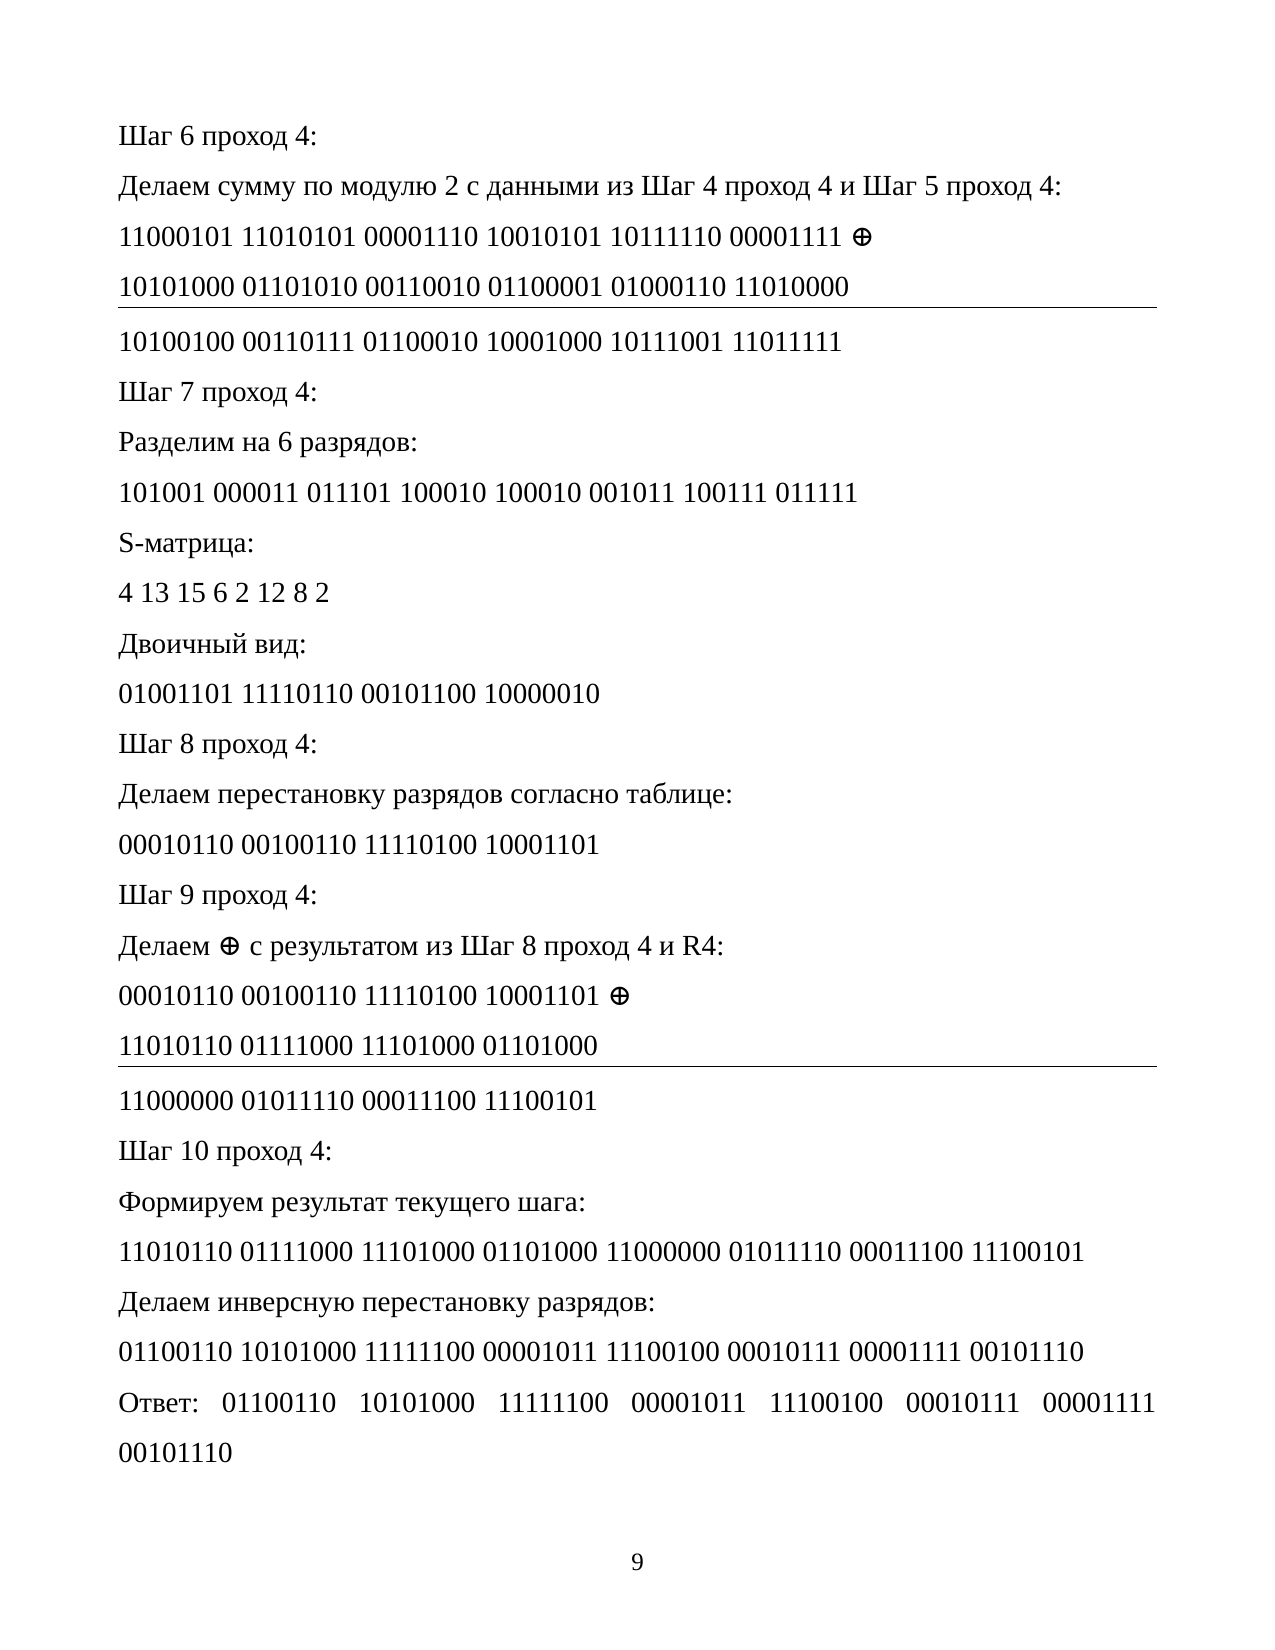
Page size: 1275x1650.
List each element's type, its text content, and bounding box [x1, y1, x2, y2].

text Шаг 9 проход 4: [118, 877, 1157, 911]
text 01100110 10101000 11111100 00001011 11100100 00010111 00001111 00101110 [118, 1334, 1157, 1368]
text Делаем перестановку разрядов согласно таблице: [118, 777, 1157, 810]
text Шаг 6 проход 4: [118, 118, 1157, 152]
text 4 13 15 6 2 12 8 2 [118, 575, 1157, 609]
text 11000000 01011110 00011100 11100101 [118, 1083, 1157, 1117]
text Формируем результат текущего шага: [118, 1184, 1157, 1217]
text 11010110 01111000 11101000 01101000 [118, 1028, 1157, 1066]
text Делаем сумму по модулю 2 с данными из Шаг 4 проход 4 и Шаг 5 проход 4: [118, 168, 1157, 202]
text 00010110 00100110 11110100 10001101 [118, 827, 1157, 861]
text Разделим на 6 разрядов: [118, 424, 1157, 458]
text S-матрица: [118, 525, 1157, 559]
text 00010110 00100110 11110100 10001101 ⊕ [118, 978, 1157, 1011]
text 10100100 00110111 01100010 10001000 10111001 11011111 [118, 324, 1157, 357]
text 101001 000011 011101 100010 100010 001011 100111 011111 [118, 475, 1157, 508]
text 11000101 11010101 00001110 10010101 10111110 00001111 ⊕ [118, 219, 1157, 252]
text Двоичный вид: [118, 626, 1157, 659]
text Шаг 10 проход 4: [118, 1133, 1157, 1167]
text Шаг 8 проход 4: [118, 726, 1157, 760]
text Шаг 7 проход 4: [118, 374, 1157, 408]
text 01001101 11110110 00101100 10000010 [118, 676, 1157, 709]
text 10101000 01101010 00110010 01100001 01000110 11010000 [118, 269, 1157, 307]
text Ответ: 01100110 10101000 11111100 00001011 11100100 00010111 00001111 00101110 [118, 1385, 1157, 1469]
text Делаем инверсную перестановку разрядов: [118, 1284, 1157, 1318]
text 11010110 01111000 11101000 01101000 11000000 01011110 00011100 11100101 [118, 1234, 1157, 1267]
text Делаем ⊕ с результатом из Шаг 8 проход 4 и R4: [118, 928, 1157, 961]
